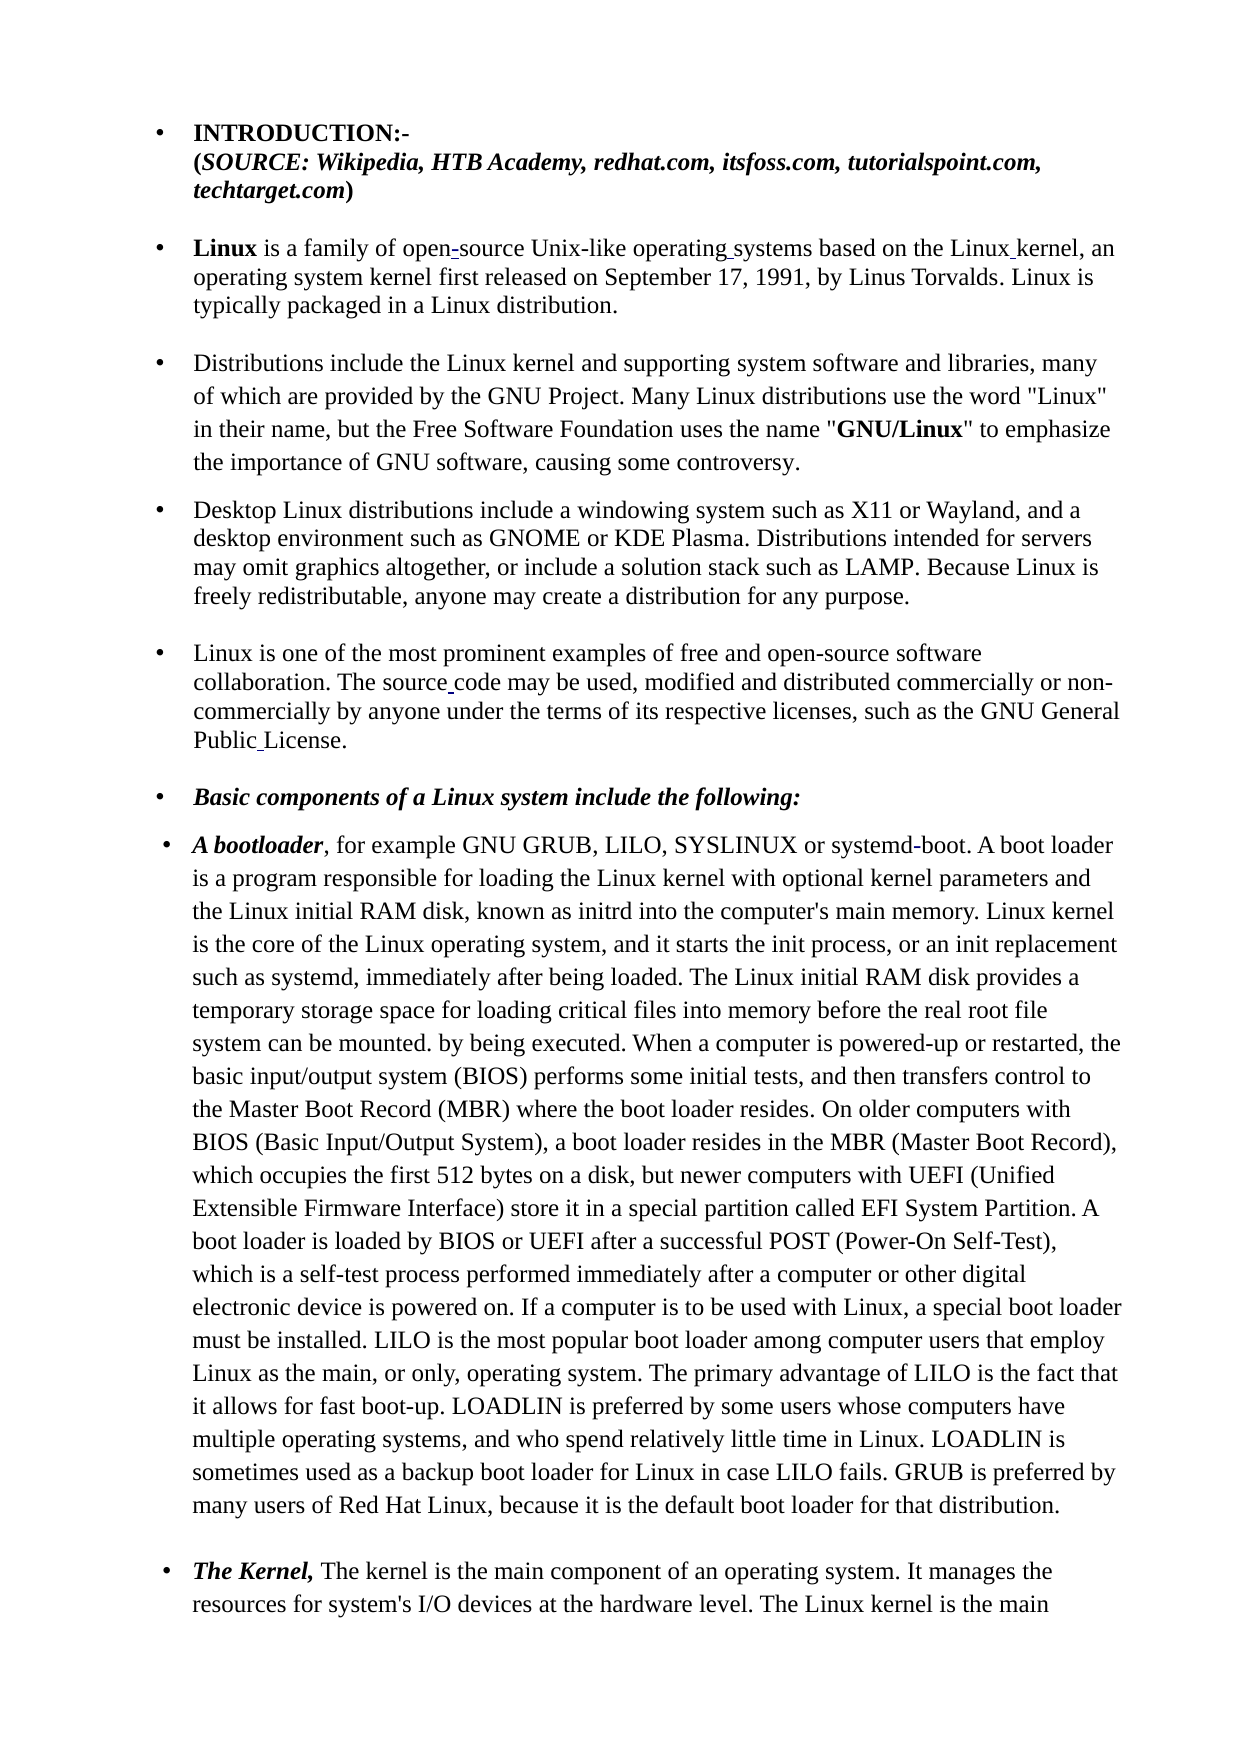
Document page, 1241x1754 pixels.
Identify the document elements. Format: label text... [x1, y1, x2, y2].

list Linux is one of the most prominent examples of free and open-source software collaboration. The source code may be used, modified and distributed commercially or non-commercially by anyone under the terms of its respective licenses, such as the GNU General Public License. [156, 638, 1122, 753]
list The Kernel, The kernel is the main component of an operating system. It manages the resources for system's I/O devices at the hardware level. The Linux kernel is the main [162, 1556, 1122, 1618]
list Linux is a family of open-source Unix-like operating systems based on the Linux kernel, an operating system kernel first released on September 17, 1991, by Linus Torvalds. Linux is typically packaged in a Linux distribution. [156, 233, 1122, 319]
list Basic components of a Linux system include the following: [156, 782, 1122, 811]
list Desktop Linux distributions include a windowing system such as X11 or Wayland, and a desktop environment such as GNOME or KDE Plasma. Distributions intended for servers may omit graphics altogether, or include a solution stack such as LAMP. Because Linux is freely redistributable, anyone may create a distribution for any purpose. [156, 495, 1122, 610]
list (SOURCE: Wikipedia, HTB Academy, redhat.com, itsfoss.com, tutorialspoint.com, techtarget.com) [156, 147, 1122, 204]
list INTRODUCTION:- [156, 118, 1122, 147]
list A bootloader, for example GNU GRUB, LILO, SYSLINUX or systemd-boot. A boot loader is a program responsible for loading the Linux kernel with optional kernel parameters and the Linux initial RAM disk, known as initrd into the computer's main memory. Linux kernel is the core of the Linux operating system, and it starts the init process, or an init replacement such as systemd, immediately after being loaded. The Linux initial RAM disk provides a temporary storage space for loading critical files into memory before the real root file system can be mounted. by being executed. When a computer is powered-up or restarted, the basic input/output system (BIOS) performs some initial tests, and then transfers control to the Master Boot Record (MBR) where the boot loader resides. On older computers with BIOS (Basic Input/Output System), a boot loader resides in the MBR (Master Boot Record), which occupies the first 512 bytes on a disk, but newer computers with UEFI (Unified Extensible Firmware Interface) store it in a special partition called EFI System Partition. A boot loader is loaded by BIOS or UEFI after a successful POST (Power-On Self-Test), which is a self-test process performed immediately after a computer or other digital electronic device is powered on. If a computer is to be used with Linux, a special boot loader must be installed. LILO is the most popular boot loader among computer users that employ Linux as the main, or only, operating system. The primary advantage of LILO is the fact that it allows for fast boot-up. LOADLIN is preferred by some users whose computers have multiple operating systems, and who spend relatively little time in Linux. LOADLIN is sometimes used as a backup boot loader for Linux in case LILO fails. GRUB is preferred by many users of Red Hat Linux, because it is the default boot loader for that distribution. [162, 830, 1122, 1519]
list Distributions include the Linux kernel and supporting system software and libraries, many of which are provided by the GNU Project. Many Linux distributions use the word "Linux" in their name, but the Free Software Foundation uses the name "GNU/Linux" to emphasize the importance of GNU software, causing some controversy. [156, 348, 1122, 476]
